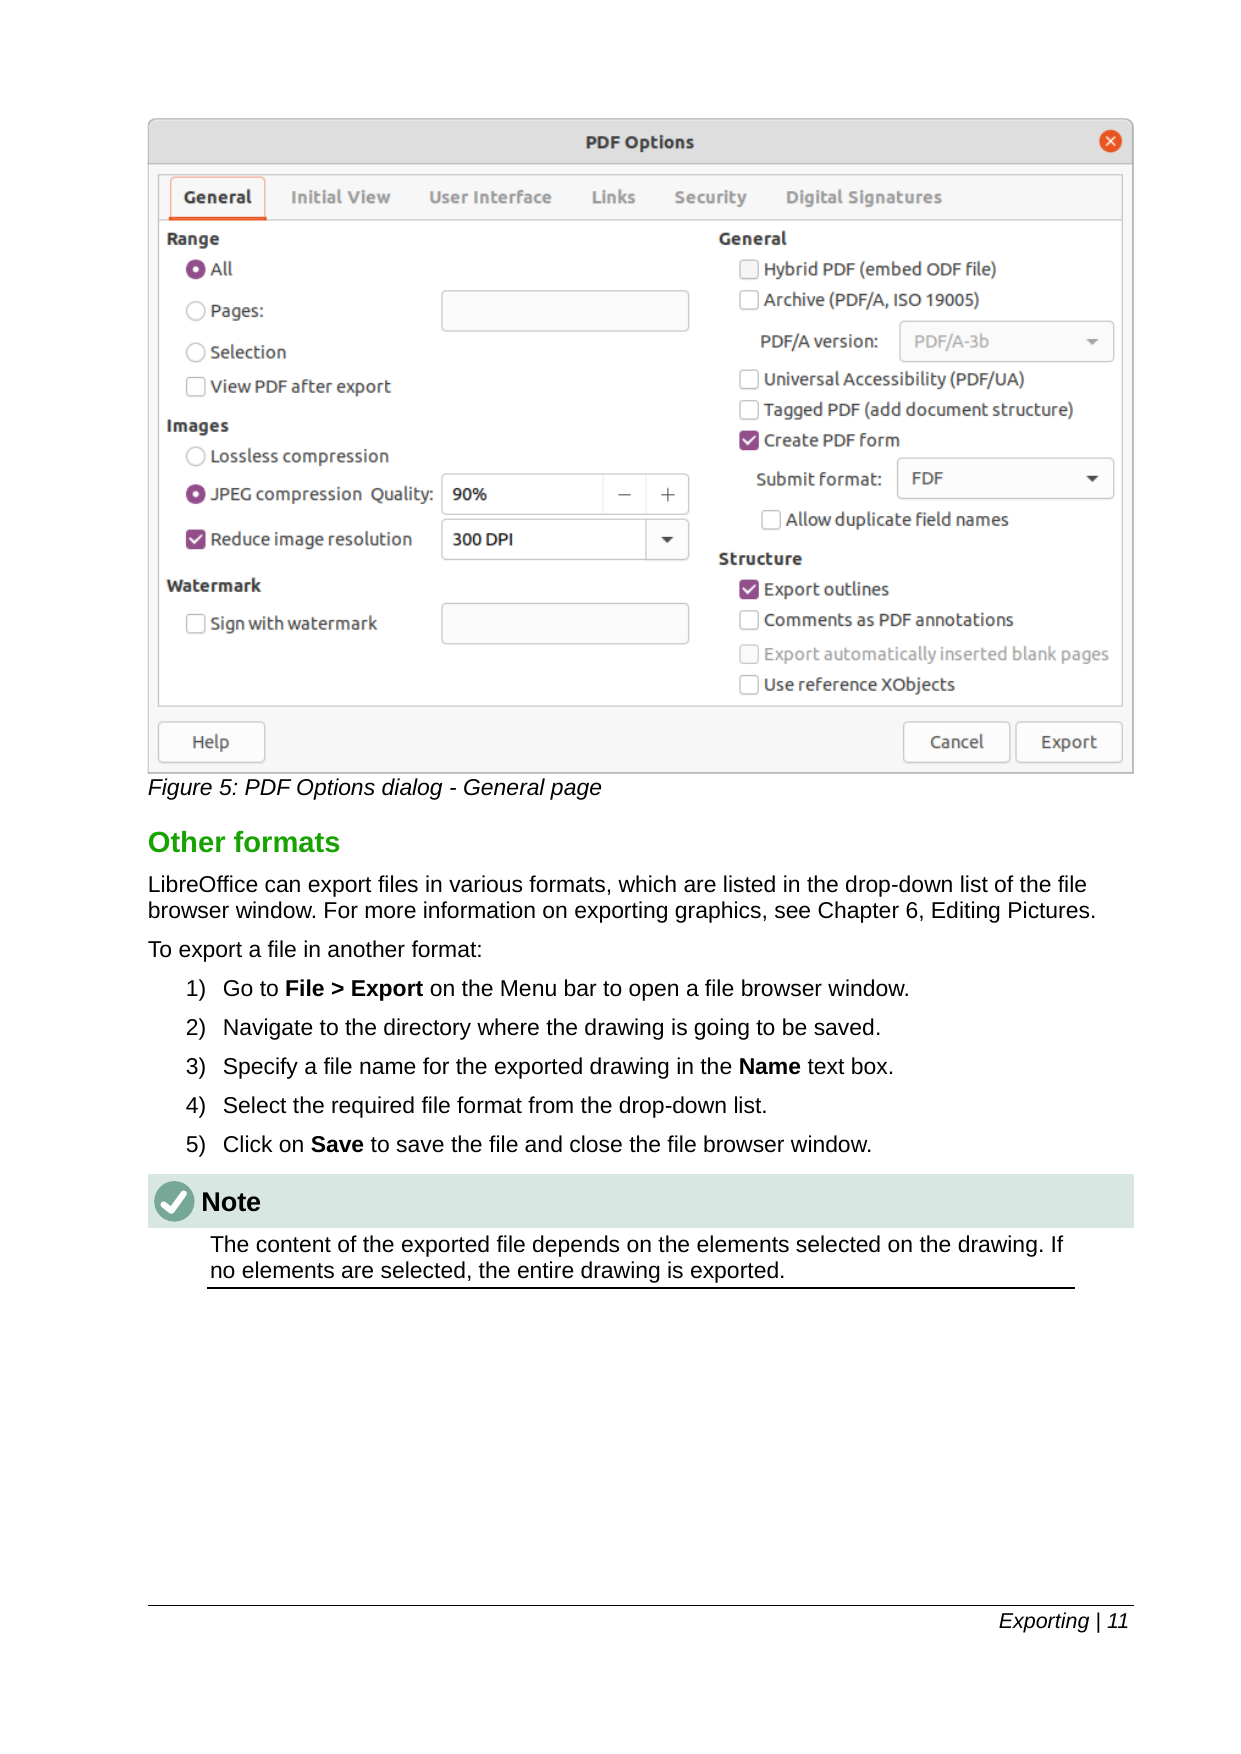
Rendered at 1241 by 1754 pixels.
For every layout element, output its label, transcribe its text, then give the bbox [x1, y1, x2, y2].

text To export a file in another format: [148, 936, 1134, 963]
text The content of the exported file depends on the elements selected on the drawing. If no elements are selected, the entire drawing is exported. [207, 1228, 1075, 1287]
list Select the required file format from the drop-down list. [206, 1092, 1134, 1118]
text LibreOffice can export files in various formats, which are listed in the drop-down list of the file browser window. For more information on exporting graphics, see Chapter 6, Editing Pictures. [148, 871, 1134, 924]
list Navigate to the directory where the drawing is going to be saved. [206, 1014, 1134, 1040]
list Go to File > Export on the Menu bar to open a file browser window. [206, 975, 1134, 1001]
picture [147, 118, 1134, 774]
text Figure 5: PDF Options dialog - General page [148, 774, 1134, 800]
list Specify a file name for the exported drawing in the Name text box. [206, 1053, 1134, 1079]
subtitle Note [148, 1174, 1134, 1228]
subtitle Other formats [148, 825, 1134, 858]
list Click on Save to save the file and close the file browser window. [206, 1131, 1134, 1157]
